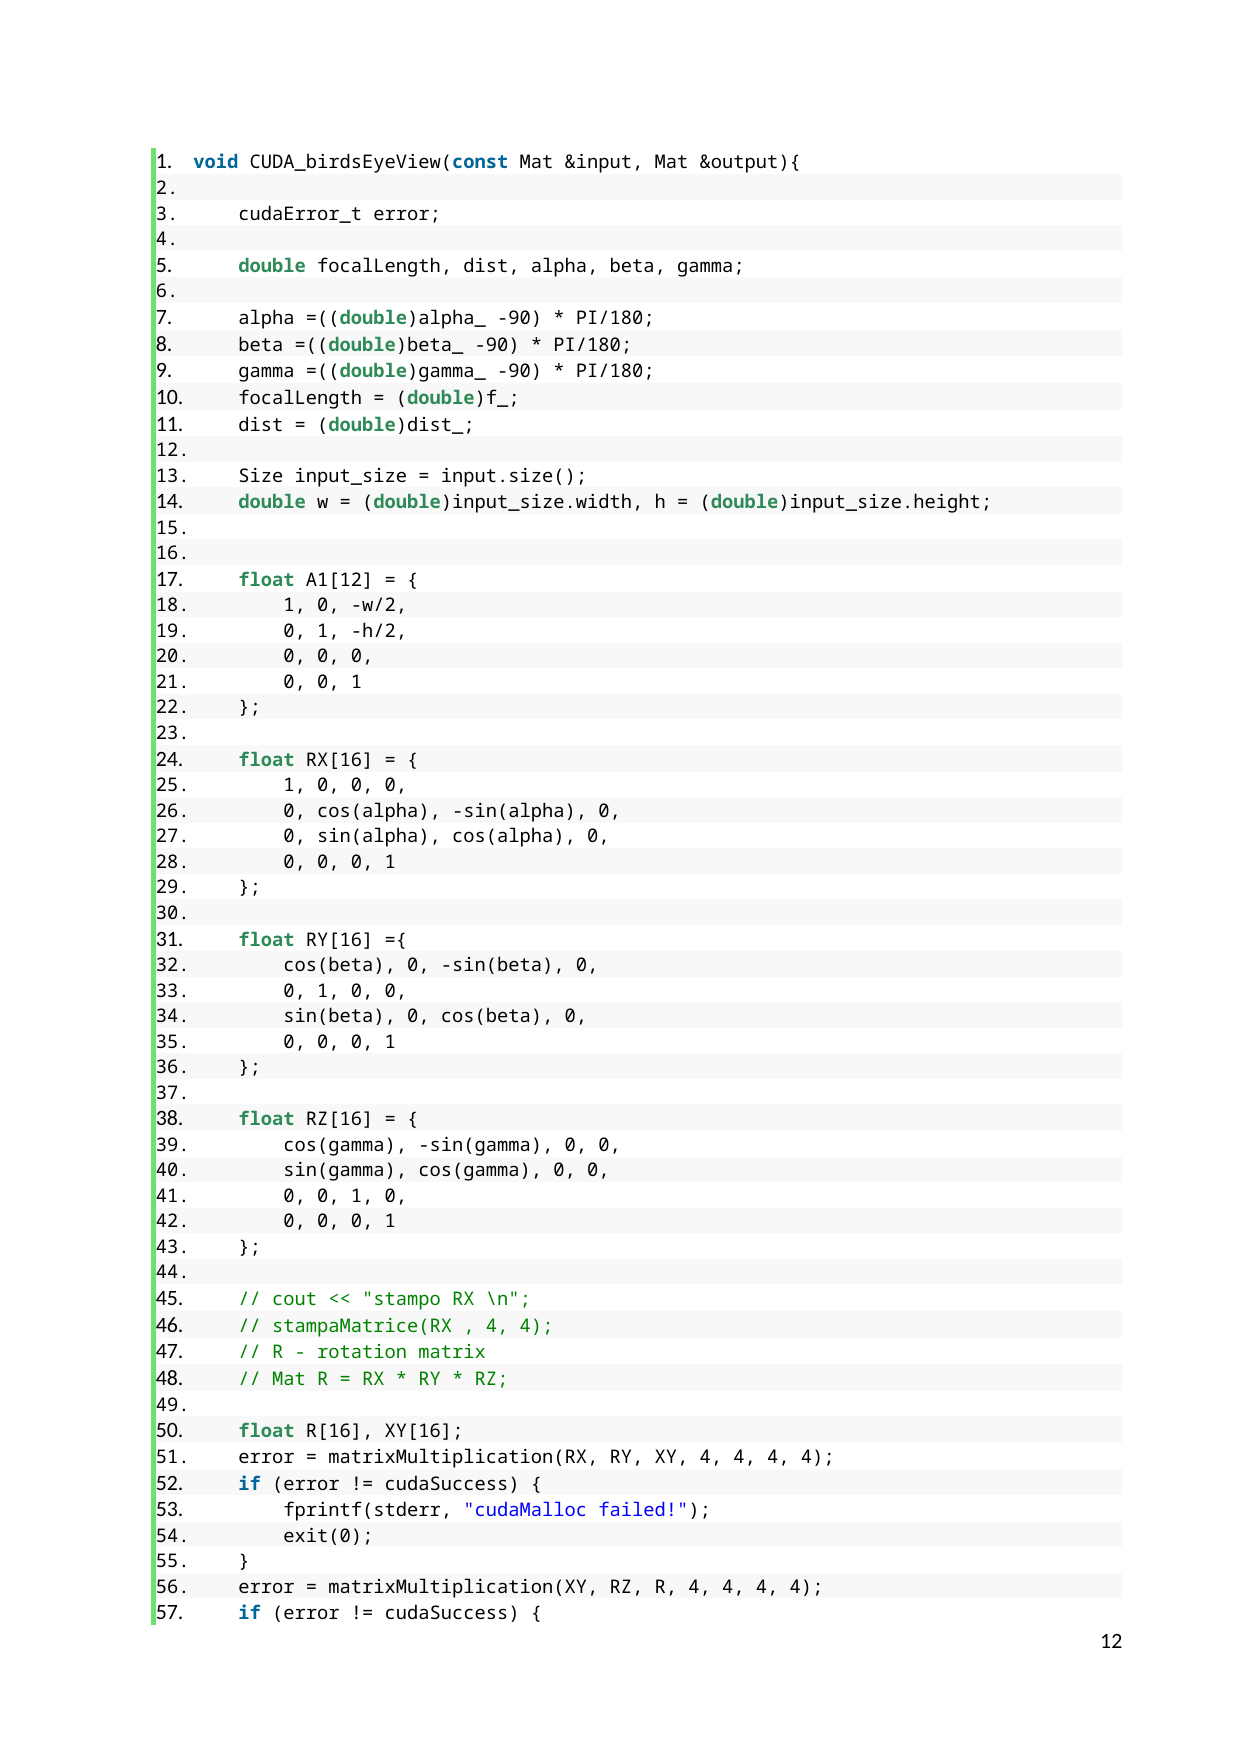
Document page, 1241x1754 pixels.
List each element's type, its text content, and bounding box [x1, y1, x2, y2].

list error = matrixMultiplication(XY, RZ, R, 4, 4, 4, 4); [156, 1573, 1122, 1598]
list float A1[12] = { [156, 565, 1122, 592]
list 1, 0, -w/2, [156, 592, 1122, 617]
list exit(0); [156, 1522, 1122, 1547]
list gamma =((double)gamma_ -90) * PI/180; [156, 356, 1122, 383]
list if (error != cudaSuccess) { [156, 1598, 1122, 1625]
list // Mat R = RX * RY * RZ; [156, 1364, 1122, 1391]
list 0, 0, 0, 1 [156, 1028, 1122, 1053]
list error = matrixMultiplication(RX, RY, XY, 4, 4, 4, 4); [156, 1443, 1122, 1469]
list cos(gamma), -sin(gamma), 0, 0, [156, 1131, 1122, 1157]
list double w = (double)input_size.width, h = (double)input_size.height; [156, 487, 1122, 514]
list beta =((double)beta_ -90) * PI/180; [156, 330, 1122, 356]
list cudaError_t error; [156, 200, 1122, 225]
list focalLength = (double)f_; [156, 383, 1122, 410]
list Size input_size = input.size(); [156, 462, 1122, 487]
list float RZ[16] = { [156, 1104, 1122, 1131]
list double focalLength, dist, alpha, beta, gamma; [156, 251, 1122, 277]
list 0, 0, 0, 1 [156, 1208, 1122, 1233]
list // R - rotation matrix [156, 1338, 1122, 1364]
list 1, 0, 0, 0, [156, 772, 1122, 797]
list 0, sin(alpha), cos(alpha), 0, [156, 823, 1122, 848]
list 0, 0, 1 [156, 668, 1122, 694]
list 0, cos(alpha), -sin(alpha), 0, [156, 797, 1122, 823]
list } [156, 1547, 1122, 1573]
list cos(beta), 0, -sin(beta), 0, [156, 951, 1122, 977]
list 0, 0, 0, 1 [156, 848, 1122, 874]
list void CUDA_birdsEyeView(const Mat &input, Mat &output){ [156, 148, 1122, 174]
list 0, 0, 0, [156, 643, 1122, 668]
list }; [156, 874, 1122, 899]
list }; [156, 1053, 1122, 1079]
list 0, 1, -h/2, [156, 617, 1122, 643]
list if (error != cudaSuccess) { [156, 1469, 1122, 1495]
list // stampaMatrice(RX , 4, 4); [156, 1311, 1122, 1338]
list // cout << "stampo RX \n"; [156, 1284, 1122, 1311]
list float RX[16] = { [156, 745, 1122, 772]
list float R[16], XY[16]; [156, 1416, 1122, 1443]
list sin(gamma), cos(gamma), 0, 0, [156, 1157, 1122, 1182]
list alpha =((double)alpha_ -90) * PI/180; [156, 303, 1122, 330]
list 0, 0, 1, 0, [156, 1182, 1122, 1208]
list 0, 1, 0, 0, [156, 977, 1122, 1002]
list float RY[16] ={ [156, 925, 1122, 951]
list }; [156, 694, 1122, 719]
list sin(beta), 0, cos(beta), 0, [156, 1002, 1122, 1028]
list }; [156, 1233, 1122, 1259]
list fprintf(stderr, "cudaMalloc failed!"); [156, 1495, 1122, 1522]
list dist = (double)dist_; [156, 410, 1122, 436]
